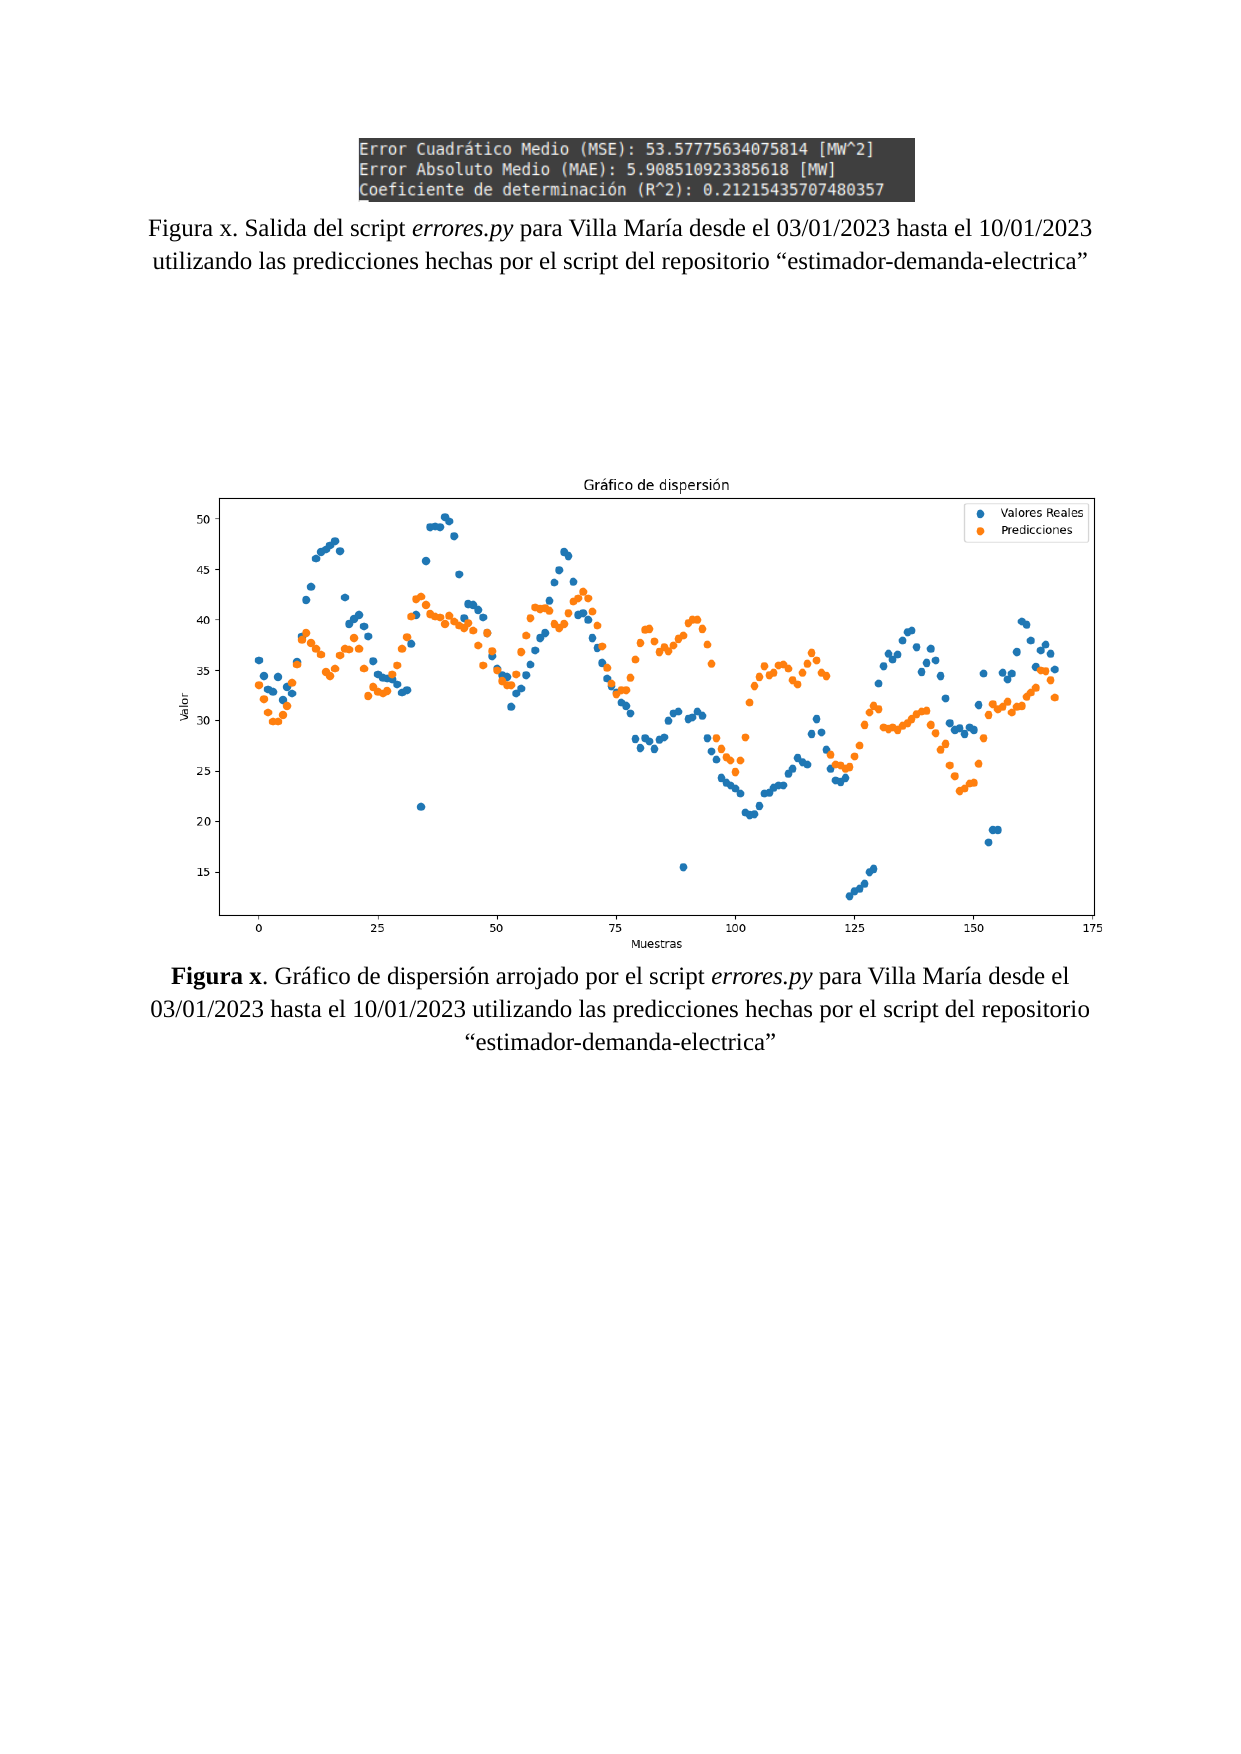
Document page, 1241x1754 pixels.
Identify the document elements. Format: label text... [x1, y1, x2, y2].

text Figura x. Salida del script errores.py para Villa María desde el 03/01/2023 hasta el 10/01/2023 utilizando las predicciones hechas por el script del repositorio “estimador-demanda-electrica” [118, 213, 1122, 275]
text Figura x. Gráfico de dispersión arrojado por el script errores.py para Villa María desde el 03/01/2023 hasta el 10/01/2023 utilizando las predicciones hechas por el script del repositorio “estimador-demanda-electrica” [118, 484, 1122, 1056]
picture [171, 471, 1103, 957]
